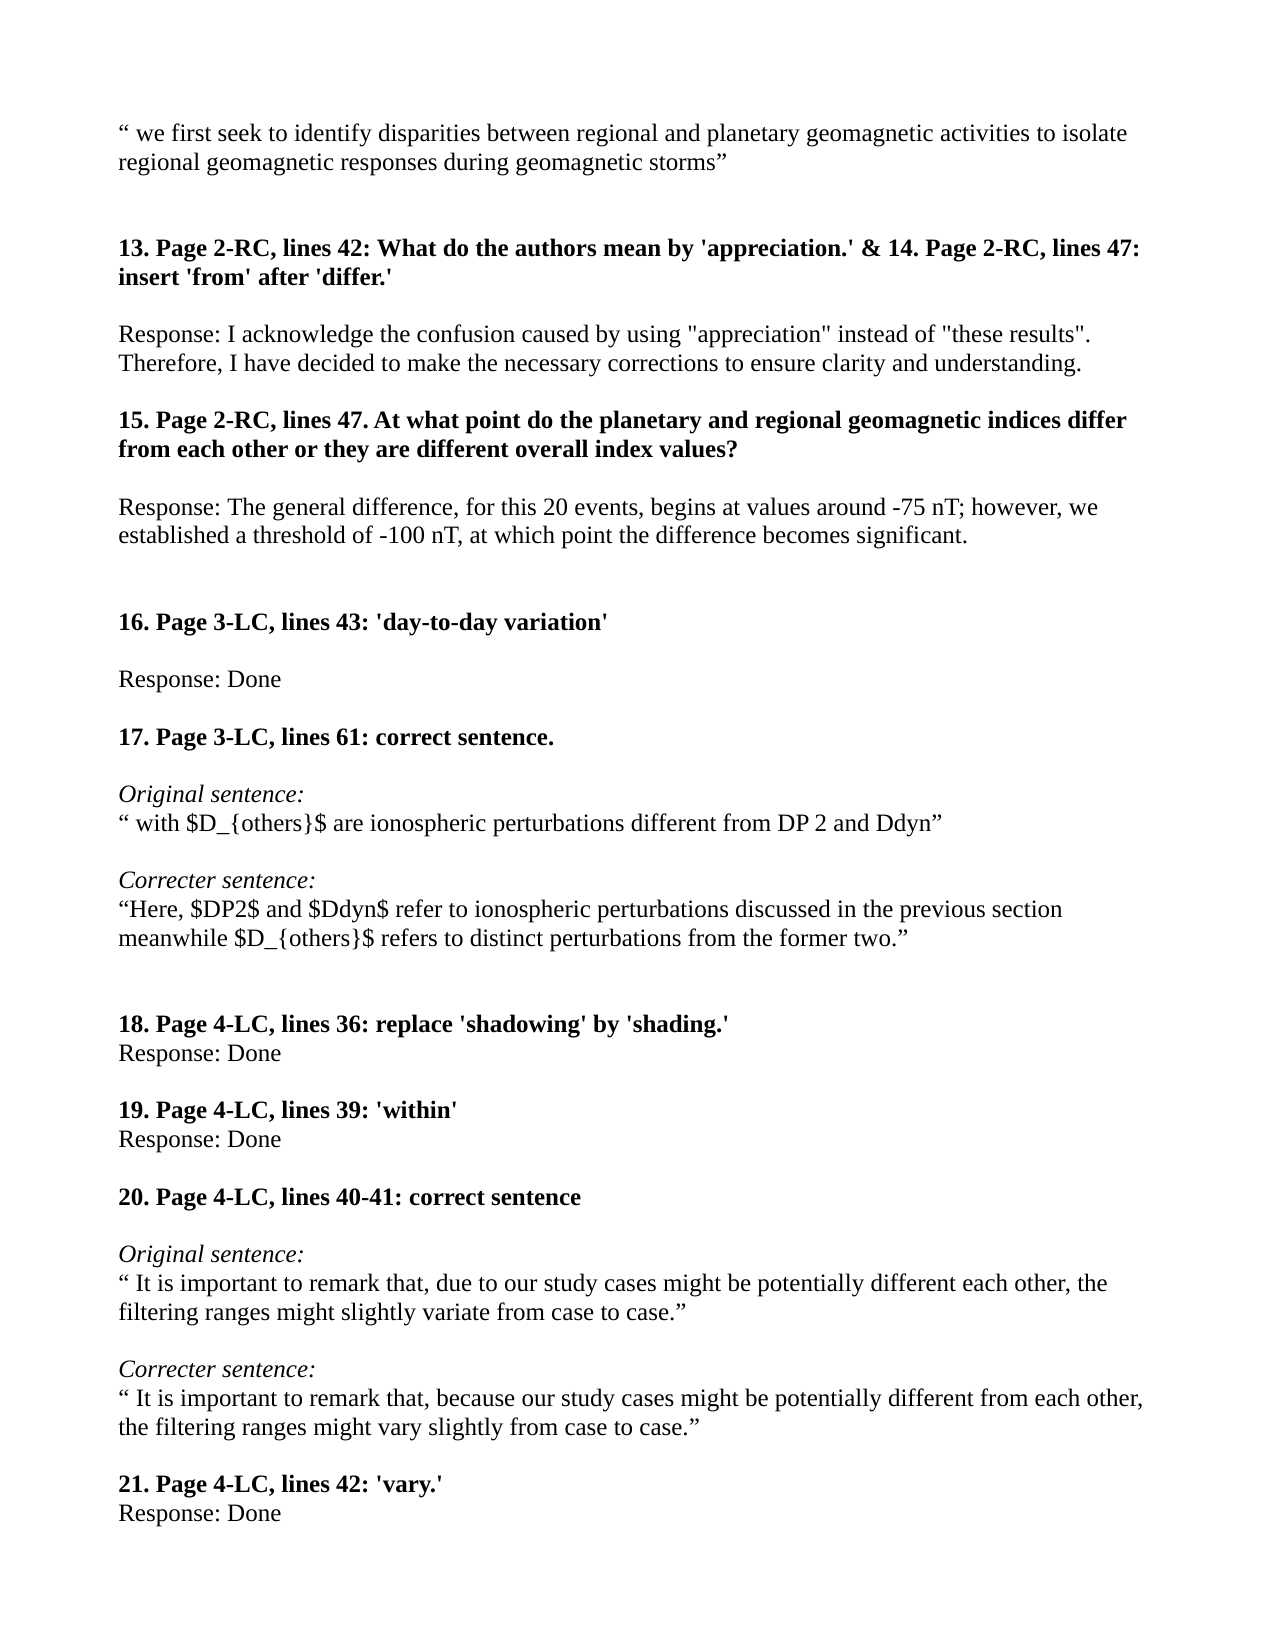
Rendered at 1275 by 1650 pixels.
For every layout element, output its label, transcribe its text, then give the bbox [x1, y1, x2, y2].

text Response: Done [118, 664, 1157, 693]
text Original sentence: [118, 779, 1157, 808]
text “Here, $DP2$ and $Ddyn$ refer to ionospheric perturbations discussed in the previous section meanwhile $D_{others}$ refers to distinct perturbations from the former two.” [118, 894, 1157, 952]
text 20. Page 4-LC, lines 40-41: correct sentence [118, 1182, 1157, 1211]
text 13. Page 2-RC, lines 42: What do the authors mean by 'appreciation.' & 14. Page 2-RC, lines 47: insert 'from' after 'differ.' [118, 233, 1157, 291]
text 19. Page 4-LC, lines 39: 'within' [118, 1096, 1157, 1124]
text 16. Page 3-LC, lines 43: 'day-to-day variation' [118, 607, 1157, 636]
text 17. Page 3-LC, lines 61: correct sentence. [118, 722, 1157, 751]
text Response: Done [118, 1124, 1157, 1153]
text Original sentence: [118, 1239, 1157, 1268]
text 15. Page 2-RC, lines 47. At what point do the planetary and regional geomagnetic indices differ from each other or they are different overall index values? [118, 406, 1157, 463]
text Correcter sentence: [118, 1354, 1157, 1383]
text Correcter sentence: [118, 866, 1157, 894]
text Response: I acknowledge the confusion caused by using "appreciation" instead of "these results". Therefore, I have decided to make the necessary corrections to ensure clarity and understanding. [118, 319, 1157, 377]
text Response: The general difference, for this 20 events, begins at values around -75 nT; however, we established a threshold of -100 nT, at which point the difference becomes significant. [118, 492, 1157, 549]
text “ It is important to remark that, because our study cases might be potentially different from each other, the filtering ranges might vary slightly from case to case.” [118, 1383, 1157, 1441]
text “ we first seek to identify disparities between regional and planetary geomagnetic activities to isolate regional geomagnetic responses during geomagnetic storms” [118, 118, 1157, 176]
text 18. Page 4-LC, lines 36: replace 'shadowing' by 'shading.' [118, 1009, 1157, 1038]
text “ with $D_{others}$ are ionospheric perturbations different from DP 2 and Ddyn” [118, 808, 1157, 837]
text Response: Done [118, 1038, 1157, 1067]
text 21. Page 4-LC, lines 42: 'vary.' [118, 1469, 1157, 1498]
text “ It is important to remark that, due to our study cases might be potentially different each other, the [118, 1268, 1157, 1297]
text Response: Done [118, 1498, 1157, 1527]
text filtering ranges might slightly variate from case to case.” [118, 1297, 1157, 1326]
